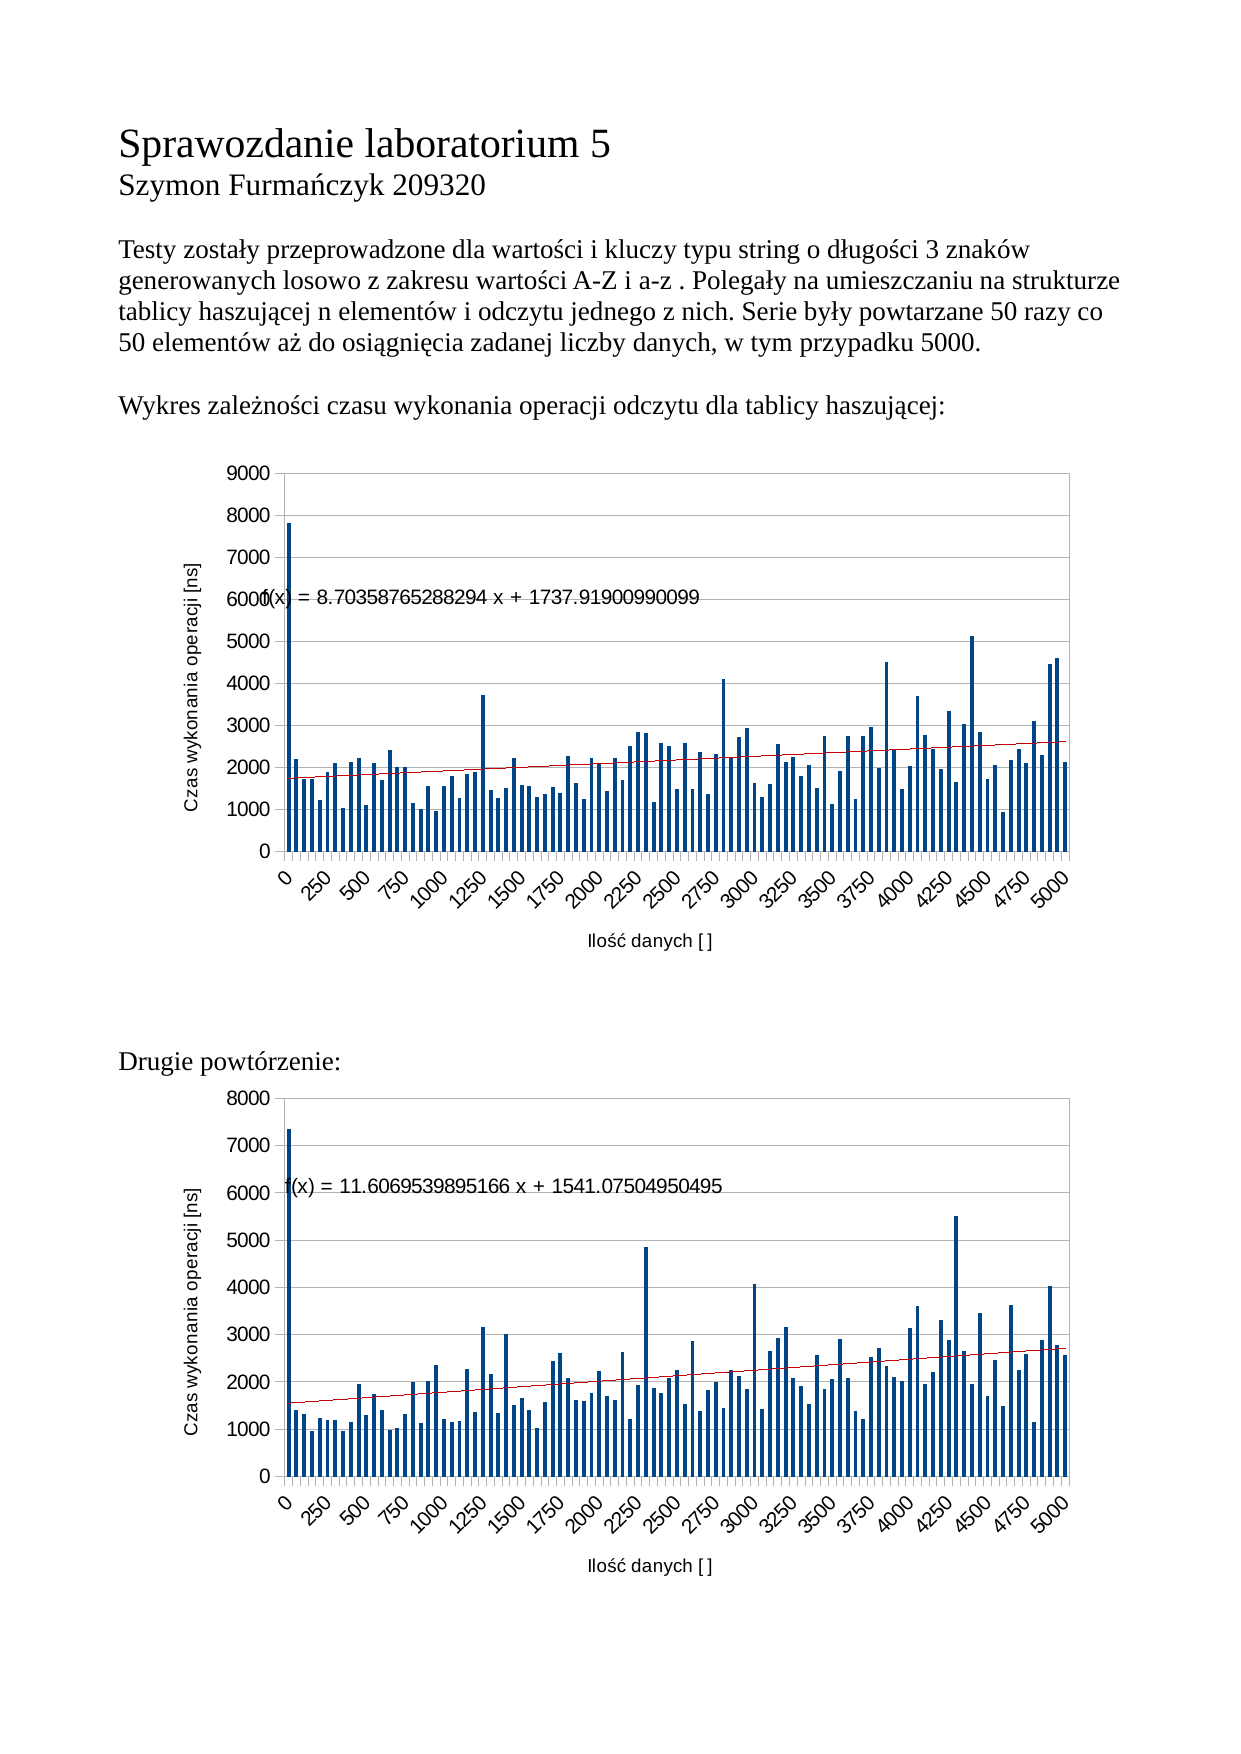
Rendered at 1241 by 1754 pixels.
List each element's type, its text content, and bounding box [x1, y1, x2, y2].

text Sprawozdanie laboratorium 5 [118, 118, 1122, 166]
text Drugie powtórzenie: [118, 1045, 1122, 1076]
text Wykres zależności czasu wykonania operacji odczytu dla tablicy haszującej: [118, 389, 1122, 420]
text Testy zostały przeprowadzone dla wartości i kluczy typu string o długości 3 znaków generowanych losowo z zakresu wartości A-Z i a-z . Polegały na umieszczaniu na strukturze tablicy haszującej n elementów i odczytu jednego z nich. Serie były powtarzane 50 razy co 50 elementów aż do osiągnięcia zadanej liczby danych, w tym przypadku 5000. [118, 233, 1122, 358]
text Szymon Furmańczyk 209320 [118, 166, 1122, 202]
